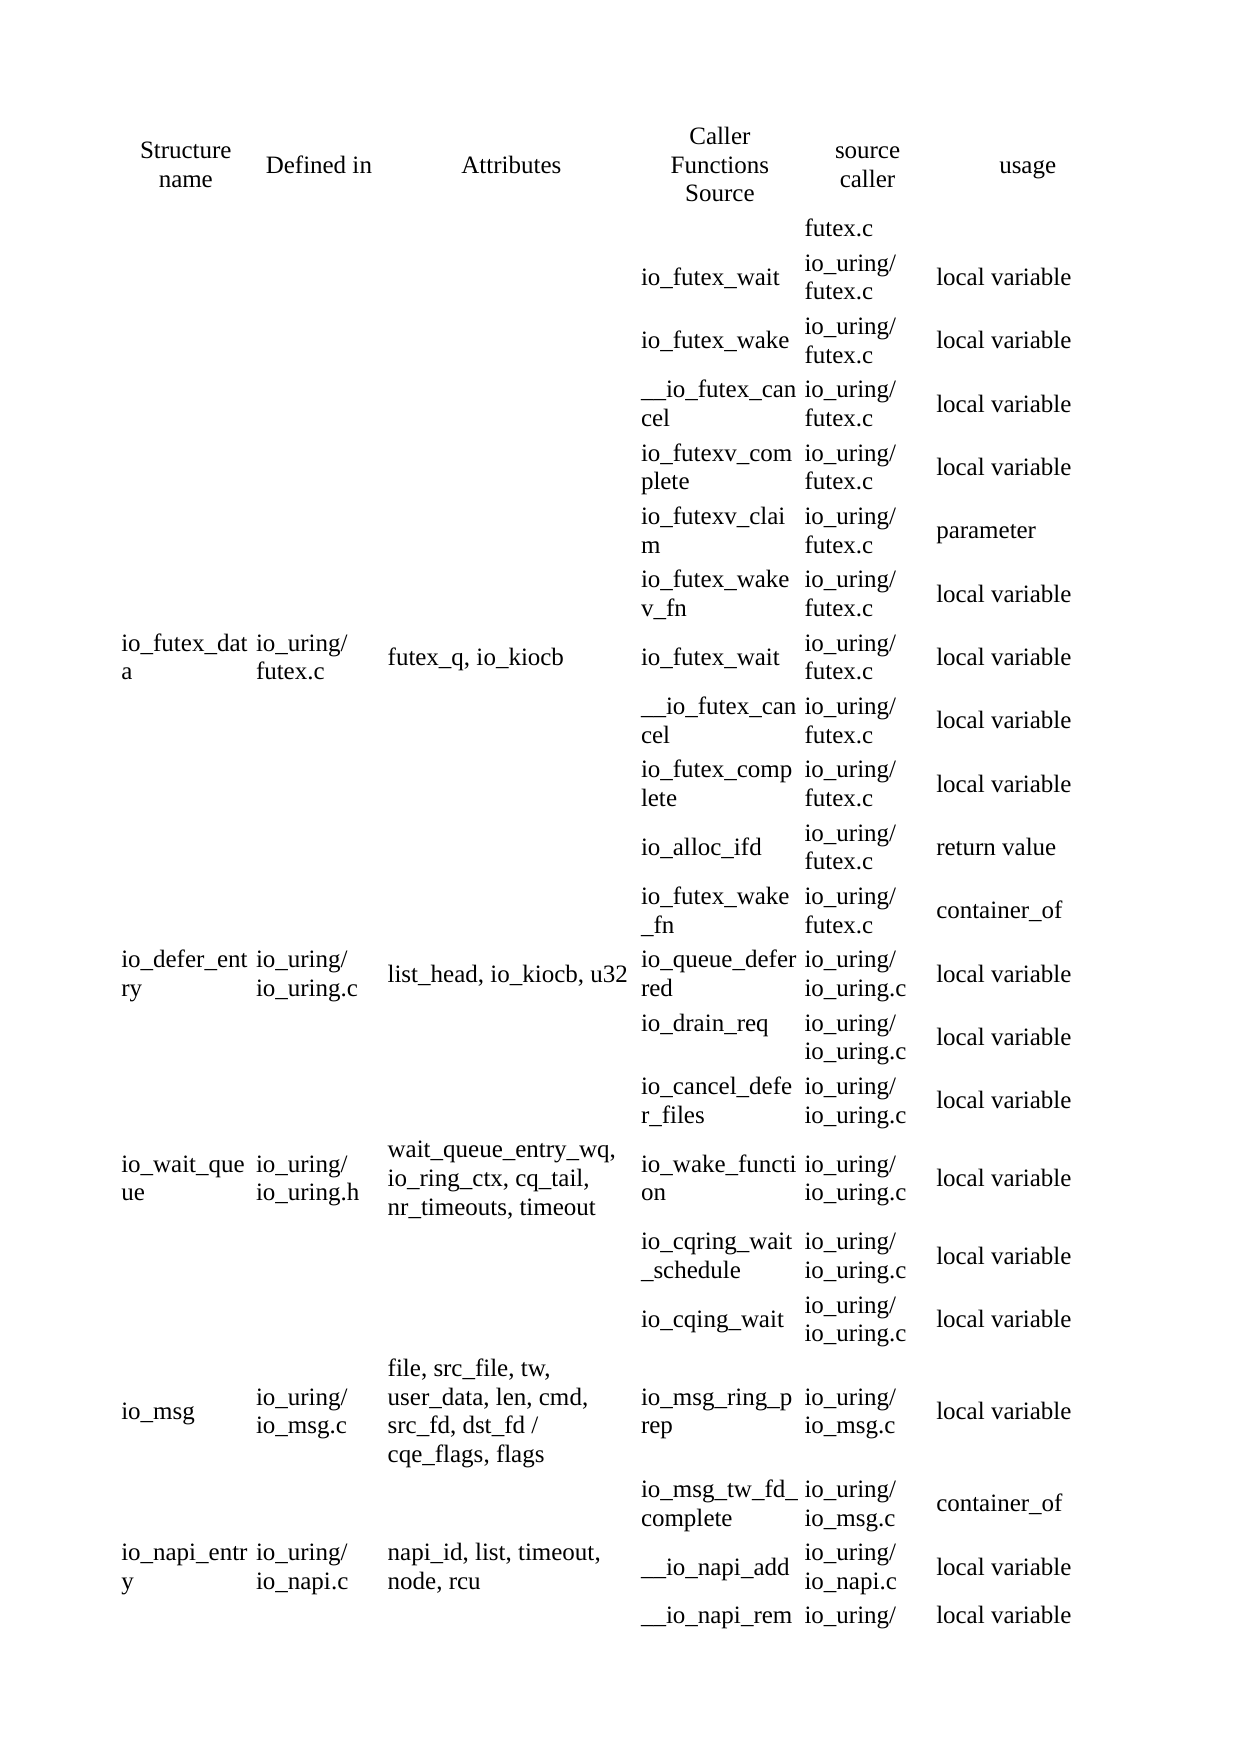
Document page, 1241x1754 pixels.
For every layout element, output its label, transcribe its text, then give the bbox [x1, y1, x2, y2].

table_cell local variable [933, 308, 1122, 371]
table_cell io_uring/futex.c [801, 435, 933, 498]
table_cell [385, 1287, 638, 1350]
table_header Attributes [385, 118, 638, 210]
table_cell io_queue_deferred [638, 941, 801, 1005]
table_cell __io_napi_add [638, 1534, 801, 1598]
table_cell io_futex_wait [638, 245, 801, 308]
table_cell [385, 308, 638, 371]
table_cell [385, 688, 638, 751]
table_cell io_futex_wait [638, 625, 801, 688]
table_cell list_head, io_kiocb, u32 [385, 941, 638, 1005]
table_cell io_uring/futex.c [801, 878, 933, 941]
table_cell io_uring/io_uring.c [801, 1287, 933, 1350]
table_cell io_uring/io_napi.c [253, 1534, 384, 1598]
table_cell local variable [933, 1224, 1122, 1287]
table_cell [253, 1005, 384, 1068]
table_cell io_drain_req [638, 1005, 801, 1068]
table_cell local variable [933, 371, 1122, 435]
table_cell io_futex_complete [638, 751, 801, 815]
table_cell io_msg [118, 1350, 253, 1471]
table_cell __io_futex_cancel [638, 371, 801, 435]
table_cell io_uring/io_uring.c [253, 941, 384, 1005]
table_header Defined in [253, 118, 384, 210]
table_cell [118, 815, 253, 878]
table_cell local variable [933, 941, 1122, 1005]
table_cell [253, 561, 384, 625]
table_cell io_uring/io_uring.c [801, 1224, 933, 1287]
table_cell [385, 210, 638, 245]
table_cell [118, 245, 253, 308]
table_cell [253, 371, 384, 435]
table_cell local variable [933, 751, 1122, 815]
table_cell napi_id, list, timeout, node, rcu [385, 1534, 638, 1598]
table_cell local variable [933, 1598, 1122, 1632]
table_cell io_cqring_wait_schedule [638, 1224, 801, 1287]
table_cell io_uring/io_uring.c [801, 1005, 933, 1068]
table_cell __io_futex_cancel [638, 688, 801, 751]
table_cell io_futexv_complete [638, 435, 801, 498]
table_cell [253, 245, 384, 308]
table_cell [385, 561, 638, 625]
table_cell [385, 1471, 638, 1534]
table_cell [253, 498, 384, 561]
table_cell [118, 1068, 253, 1131]
table_cell [253, 1068, 384, 1131]
table_header usage [933, 118, 1122, 210]
table_cell local variable [933, 1131, 1122, 1223]
table_cell [118, 498, 253, 561]
table_cell [385, 1068, 638, 1131]
table_header Structure name [118, 118, 253, 210]
table_header Caller Functions Source [638, 118, 801, 210]
table_cell local variable [933, 1287, 1122, 1350]
table_cell io_futex_wake [638, 308, 801, 371]
table_cell container_of [933, 1471, 1122, 1534]
table_cell local variable [933, 1005, 1122, 1068]
table_cell local variable [933, 245, 1122, 308]
table_cell io_uring/ [801, 1598, 933, 1632]
table_cell [933, 210, 1122, 245]
table_cell [385, 371, 638, 435]
table_cell io_uring/futex.c [253, 625, 384, 688]
table_cell io_uring/io_uring.c [801, 1068, 933, 1131]
table_cell [253, 1224, 384, 1287]
table_cell io_futex_wakev_fn [638, 561, 801, 625]
table_cell [253, 878, 384, 941]
table_cell io_wake_function [638, 1131, 801, 1223]
table_cell io_defer_entry [118, 941, 253, 1005]
table_cell io_futex_wake_fn [638, 878, 801, 941]
table_cell [118, 371, 253, 435]
table_cell [253, 815, 384, 878]
table_cell io_futexv_claim [638, 498, 801, 561]
table_cell [385, 1598, 638, 1632]
table_cell [118, 1005, 253, 1068]
table_cell [253, 210, 384, 245]
table_cell io_msg_tw_fd_complete [638, 1471, 801, 1534]
table_cell io_cqing_wait [638, 1287, 801, 1350]
table_cell [253, 435, 384, 498]
table_cell io_uring/futex.c [801, 498, 933, 561]
table_cell __io_napi_rem [638, 1598, 801, 1632]
table_cell [385, 815, 638, 878]
table_cell io_uring/io_msg.c [801, 1471, 933, 1534]
table_cell io_uring/futex.c [801, 308, 933, 371]
table_cell [118, 308, 253, 371]
table_cell [385, 1224, 638, 1287]
table_cell io_uring/io_msg.c [253, 1350, 384, 1471]
table_cell [253, 1287, 384, 1350]
table_cell [385, 435, 638, 498]
table_cell futex_q, io_kiocb [385, 625, 638, 688]
table_cell [118, 878, 253, 941]
table_cell [253, 688, 384, 751]
table_cell [118, 210, 253, 245]
table_cell parameter [933, 498, 1122, 561]
table_cell [253, 751, 384, 815]
table_cell [385, 751, 638, 815]
table_cell [385, 245, 638, 308]
table_cell local variable [933, 435, 1122, 498]
table_cell [385, 878, 638, 941]
table_cell wait_queue_entry_wq, io_ring_ctx, cq_tail, nr_timeouts, timeout [385, 1131, 638, 1223]
table_cell io_uring/io_napi.c [801, 1534, 933, 1598]
table_cell [118, 435, 253, 498]
table_cell file, src_file, tw, user_data, len, cmd, src_fd, dst_fd / cqe_flags, flags [385, 1350, 638, 1471]
table_cell [118, 1598, 253, 1632]
table_cell [253, 1471, 384, 1534]
table_cell [118, 1471, 253, 1534]
table_cell io_uring/io_uring.h [253, 1131, 384, 1223]
table_cell io_uring/futex.c [801, 815, 933, 878]
table_cell io_cancel_defer_files [638, 1068, 801, 1131]
table_cell io_wait_queue [118, 1131, 253, 1223]
table_cell [638, 210, 801, 245]
table_cell local variable [933, 688, 1122, 751]
table_cell futex.c [801, 210, 933, 245]
table_cell io_uring/io_uring.c [801, 941, 933, 1005]
table_cell local variable [933, 625, 1122, 688]
table_cell [118, 561, 253, 625]
table_cell io_futex_data [118, 625, 253, 688]
table_cell [118, 751, 253, 815]
table_cell [385, 498, 638, 561]
table_cell local variable [933, 1068, 1122, 1131]
table_cell [118, 1287, 253, 1350]
table_cell io_uring/futex.c [801, 245, 933, 308]
table_cell io_msg_ring_prep [638, 1350, 801, 1471]
table_cell [253, 1598, 384, 1632]
table_cell io_uring/io_msg.c [801, 1350, 933, 1471]
table_header source caller [801, 118, 933, 210]
table_cell local variable [933, 1534, 1122, 1598]
table_cell io_napi_entry [118, 1534, 253, 1598]
table_cell io_uring/futex.c [801, 561, 933, 625]
table_cell local variable [933, 561, 1122, 625]
table_cell [118, 688, 253, 751]
table_cell io_uring/futex.c [801, 625, 933, 688]
table_cell container_of [933, 878, 1122, 941]
table_cell io_uring/io_uring.c [801, 1131, 933, 1223]
table_cell [118, 1224, 253, 1287]
table_cell io_uring/futex.c [801, 371, 933, 435]
table_cell io_uring/futex.c [801, 751, 933, 815]
table_cell io_alloc_ifd [638, 815, 801, 878]
table_cell io_uring/futex.c [801, 688, 933, 751]
table_cell return value [933, 815, 1122, 878]
table_cell local variable [933, 1350, 1122, 1471]
table_cell [253, 308, 384, 371]
table_cell [385, 1005, 638, 1068]
